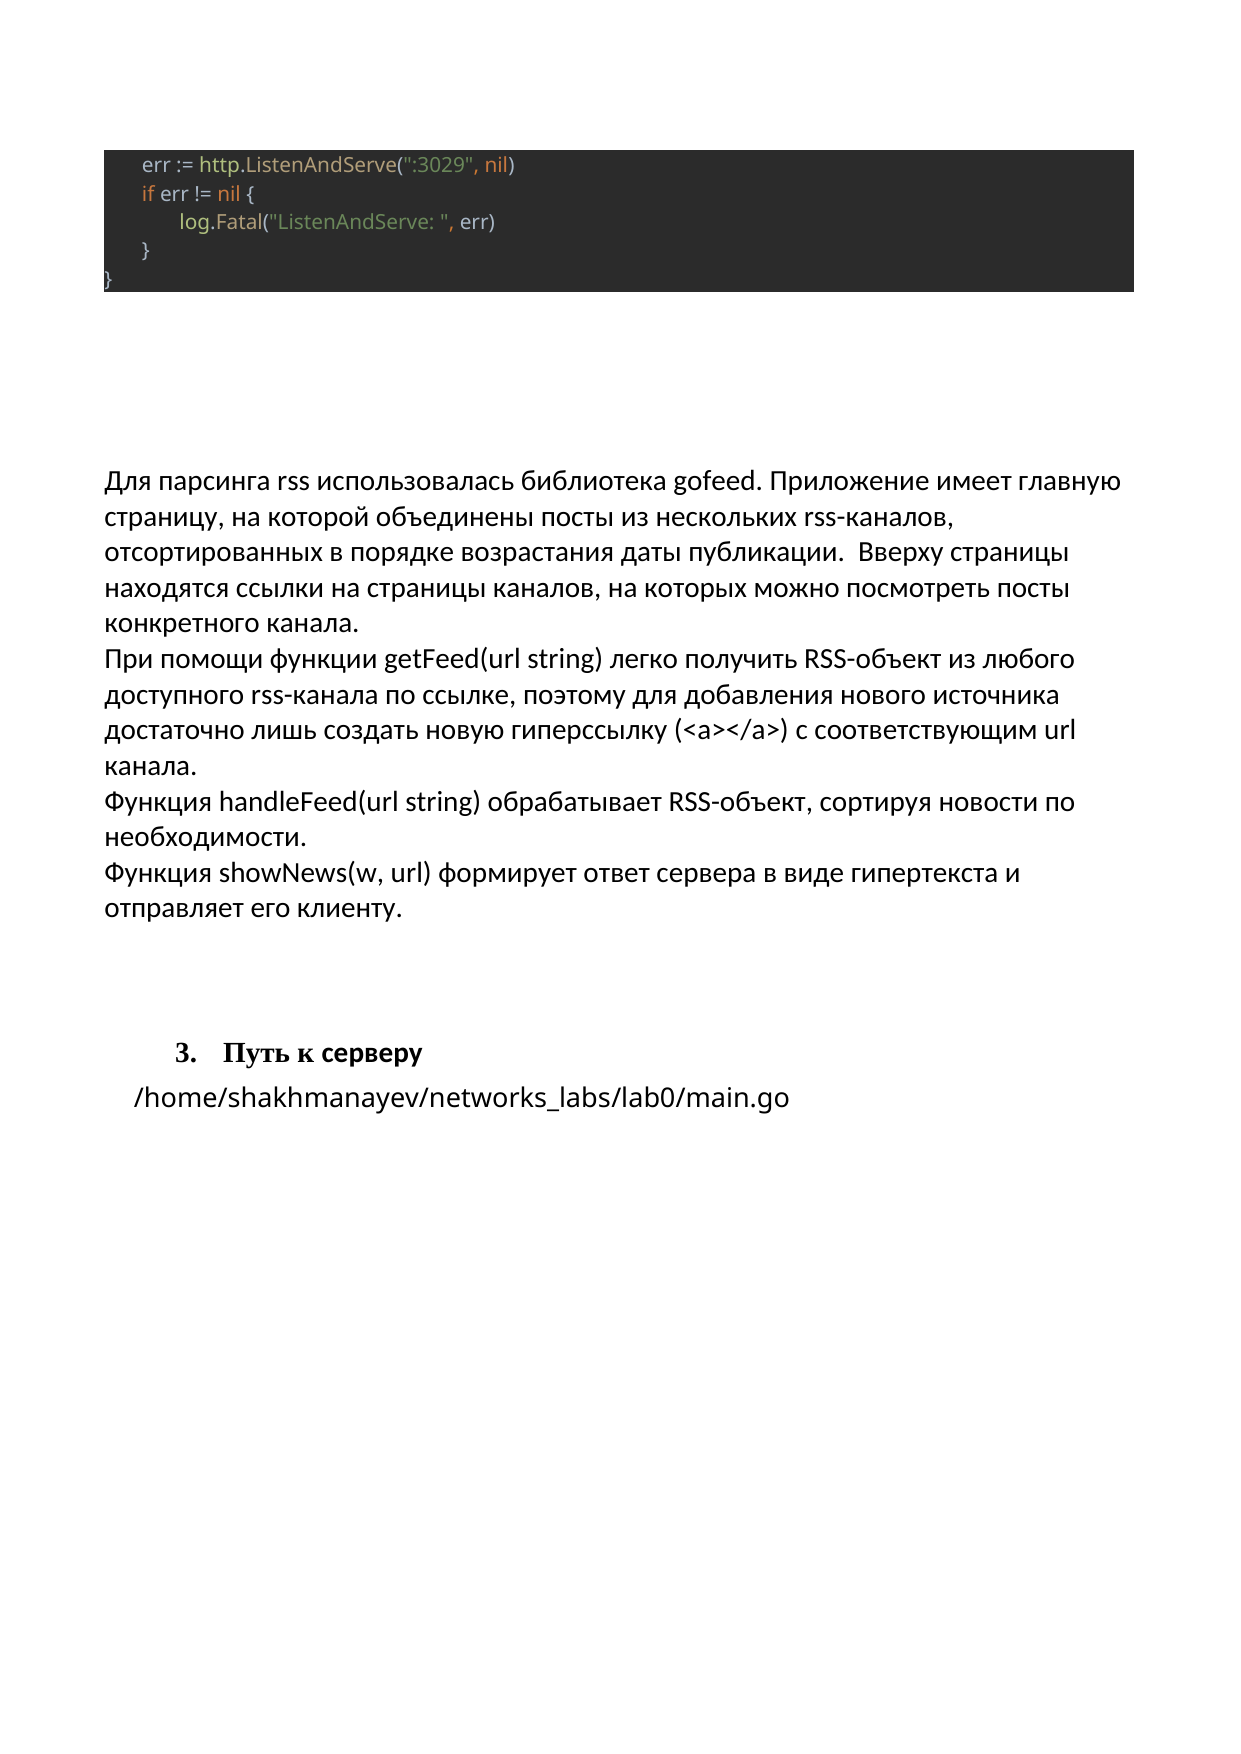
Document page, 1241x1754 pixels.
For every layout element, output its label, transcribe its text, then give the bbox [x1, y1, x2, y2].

text log.Fatal("ListenAndServe: ", err) [104, 207, 1134, 236]
text Функция showNews(w, url) формирует ответ сервера в виде гипертекста и отправляет его клиенту. [104, 854, 1134, 925]
text Функция handleFeed(url string) обрабатывает RSS-объект, сортируя новости по необходимости. [104, 783, 1134, 854]
text } [104, 236, 1134, 264]
list Путь к серверу [175, 1034, 1134, 1069]
text if err != nil { [104, 179, 1134, 207]
text Для парсинга rss использовалась библиотека gofeed. Приложение имеет главную страницу, на которой объединены посты из нескольких rss-каналов, отсортированных в порядке возрастания даты публикации. Вверху страницы находятся ссылки на страницы каналов, на которых можно посмотреть посты конкретного канала. [104, 462, 1134, 640]
text } [104, 264, 1134, 292]
text /home/shakhmanayev/networks_labs/lab0/main.go [104, 1078, 1134, 1115]
text err := http.ListenAndServe(":3029", nil) [104, 150, 1134, 179]
text При помощи функции getFeed(url string) легко получить RSS-объект из любого доступного rss-канала по ссылке, поэтому для добавления нового источника достаточно лишь создать новую гиперссылку (<a></a>) с соответствующим url канала. [104, 640, 1134, 783]
